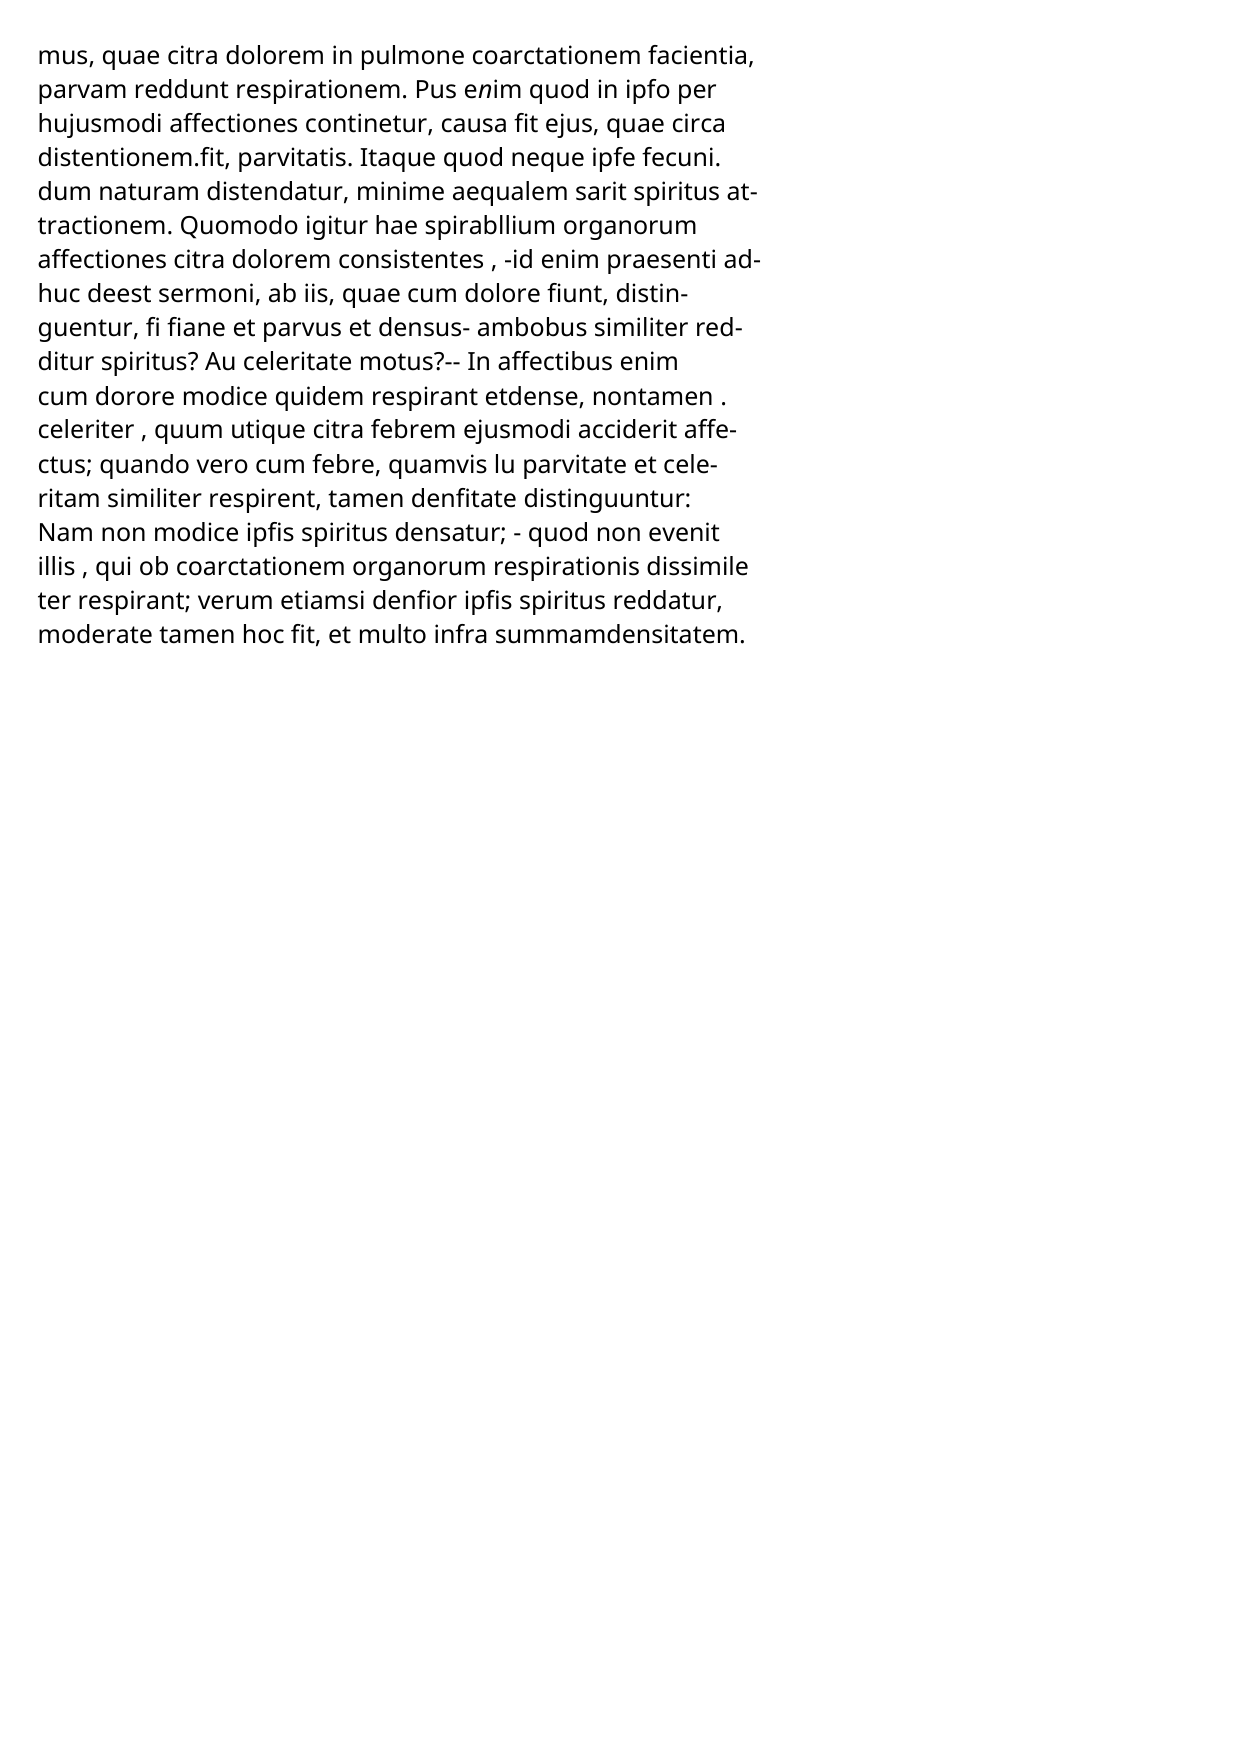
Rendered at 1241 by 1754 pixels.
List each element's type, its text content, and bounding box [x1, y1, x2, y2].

text mus, quae citra dolorem in pulmone coarctationem facientia, parvam reddunt respirationem. Pus enim quod in ipfo per hujusmodi affectiones continetur, causa fit ejus, quae circa distentionem.fit, parvitatis. Itaque quod neque ipfe fecuni. dum naturam distendatur, minime aequalem sarit spiritus at- tractionem. Quomodo igitur hae spirabllium organorum affectiones citra dolorem consistentes , -id enim praesenti ad- huc deest sermoni, ab iis, quae cum dolore fiunt, distin- guentur, fi fiane et parvus et densus- ambobus similiter red- ditur spiritus? Au celeritate motus?-- In affectibus enim cum dorore modice quidem respirant etdense, nontamen . celeriter , quum utique citra febrem ejusmodi acciderit affe- ctus; quando vero cum febre, quamvis lu parvitate et cele- ritam similiter respirent, tamen denfitate distinguuntur: Nam non modice ipfis spiritus densatur; - quod non evenit illis , qui ob coarctationem organorum respirationis dissimile ter respirant; verum etiamsi denfior ipfis spiritus reddatur, moderate tamen hoc fit, et multo infra summamdensitatem. [37, 37, 1203, 651]
